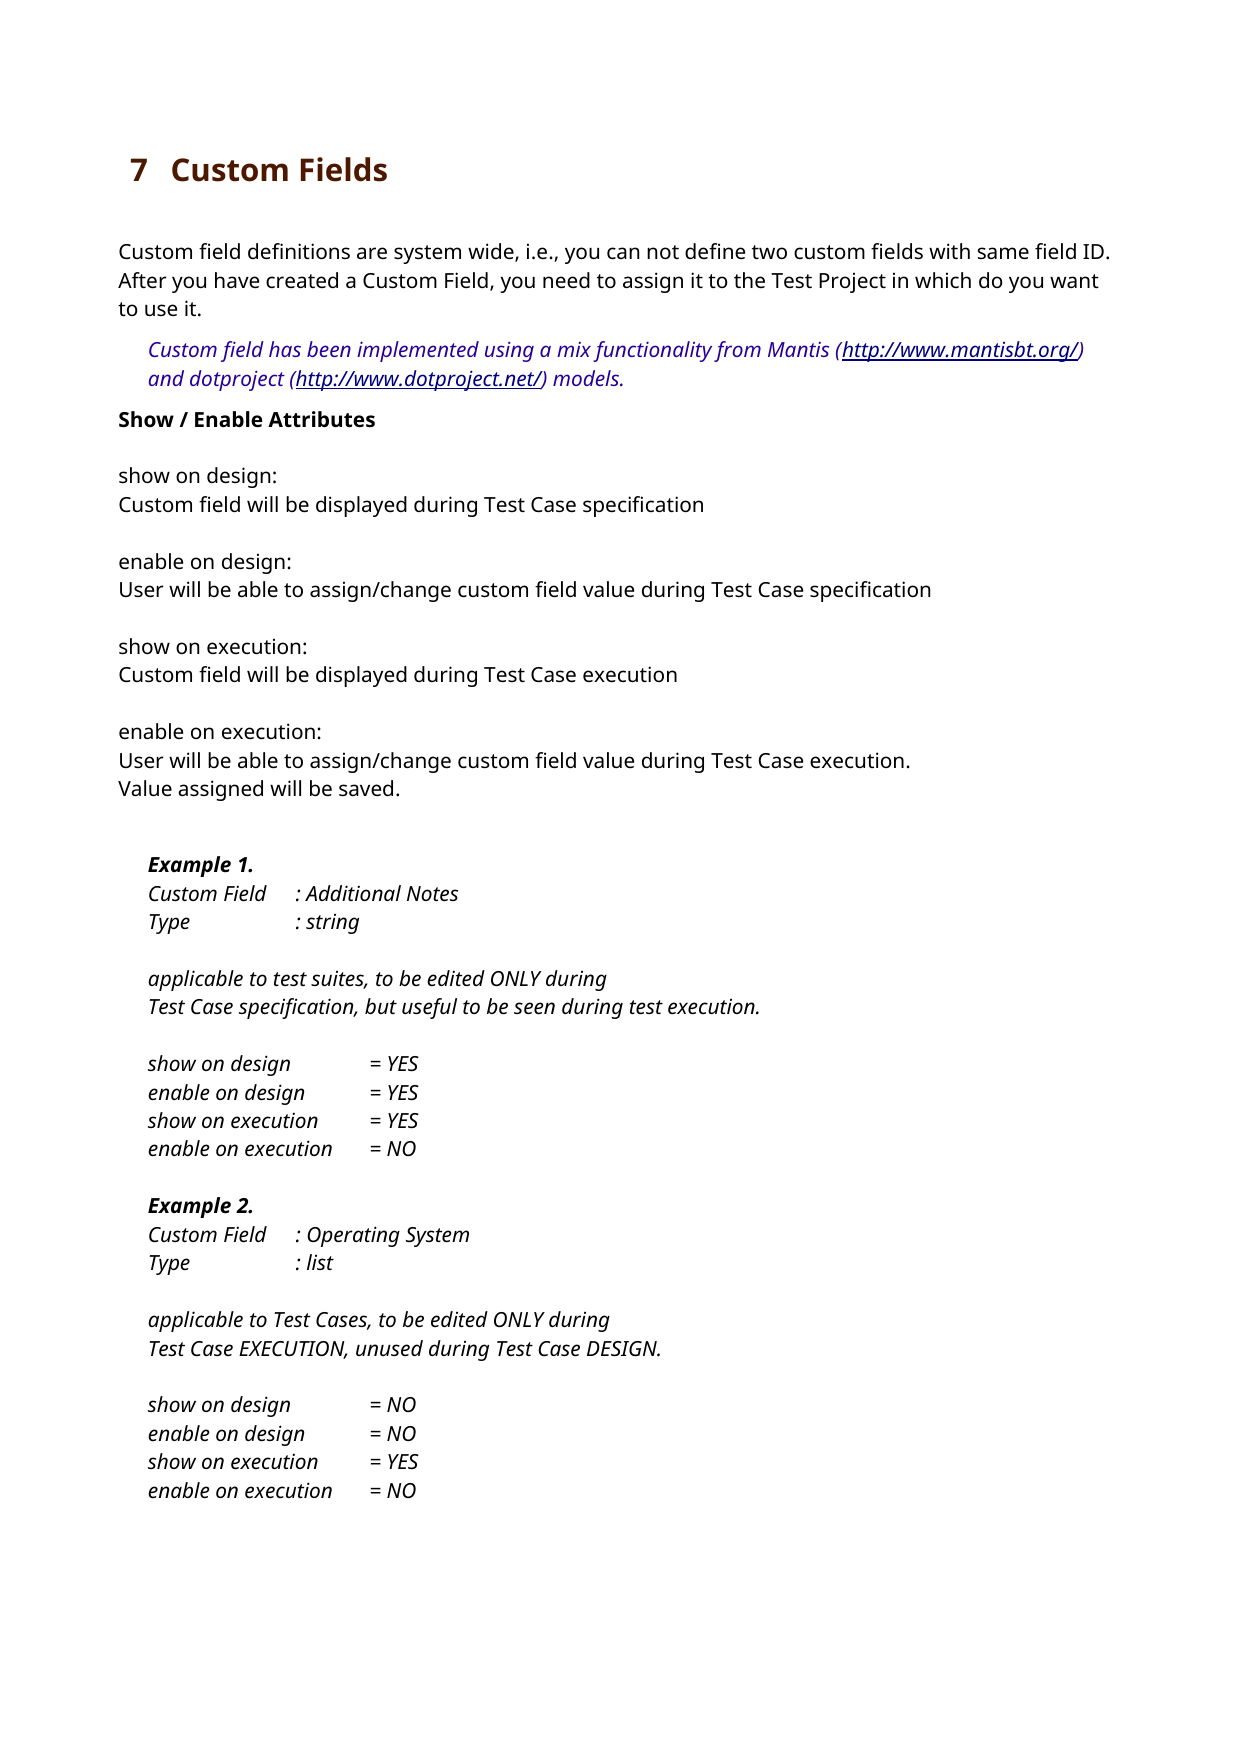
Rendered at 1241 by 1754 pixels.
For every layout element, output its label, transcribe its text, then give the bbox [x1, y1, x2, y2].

text Show / Enable Attributes show on design: Custom field will be displayed during Test Case specification enable on design: User will be able to assign/change custom field value during Test Case specification show on execution: Custom field will be displayed during Test Case execution enable on execution: User will be able to assign/change custom field value during Test Case execution. Value assigned will be saved. [118, 405, 1122, 831]
text Example 1. Custom Field : Additional Notes Type : string applicable to test suites, to be edited ONLY during Test Case specification, but useful to be seen during test execution. show on design = YES enable on design = YES show on execution = YES enable on execution = NO Example 2. Custom Field : Operating System Type : list applicable to Test Cases, to be edited ONLY during Test Case EXECUTION, unused during Test Case DESIGN. show on design = NO enable on design = NO show on execution = YES enable on execution = NO [148, 850, 1093, 1533]
text Custom field has been implemented using a mix functionality from Mantis (http://www.mantisbt.org/) and dotproject (http://www.dotproject.net/) models. [148, 335, 1093, 392]
subtitle Custom Fields [130, 148, 1111, 190]
text Custom field definitions are system wide, i.e., you can not define two custom fields with same field ID. After you have created a Custom Field, you need to assign it to the Test Project in which do you want to use it. [118, 237, 1122, 323]
